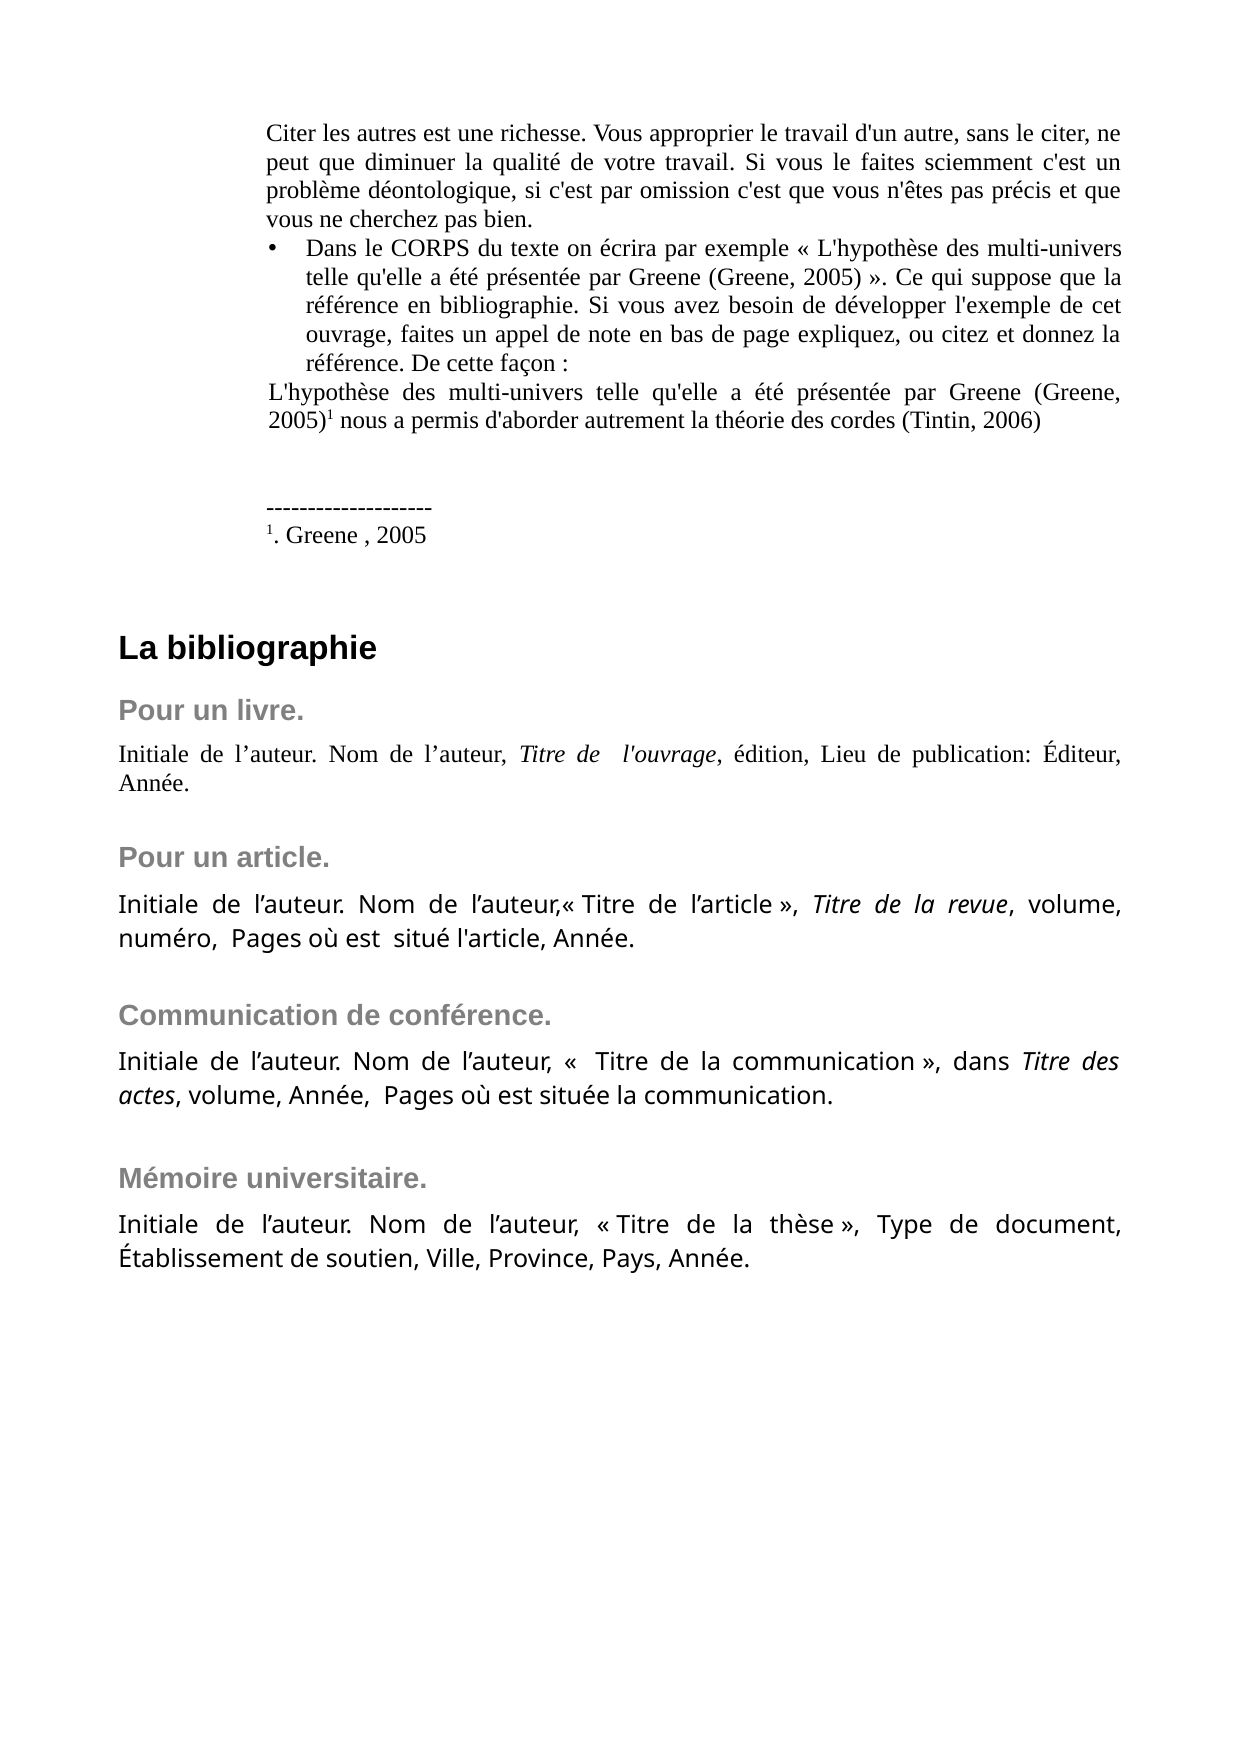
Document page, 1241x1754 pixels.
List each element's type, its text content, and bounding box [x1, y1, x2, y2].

text Initiale de l’auteur. Nom de l’auteur, « Titre de la communication », dans Titre des actes, volume, Année, Pages où est située la communication. [118, 1044, 1122, 1112]
list L'hypothèse des multi-univers telle qu'elle a été présentée par Greene (Greene, 2005)1 nous a permis d'aborder autrement la théorie des cordes (Tintin, 2006) [231, 377, 1122, 434]
text Initiale de l’auteur. Nom de l’auteur,« Titre de l’article », Titre de la revue, volume, numéro, Pages où est situé l'article, Année. [118, 886, 1122, 954]
subtitle Pour un livre. [118, 693, 1122, 727]
list Dans le CORPS du texte on écrira par exemple « L'hypothèse des multi-univers telle qu'elle a été présentée par Greene (Greene, 2005) ». Ce qui suppose que la référence en bibliographie. Si vous avez besoin de développer l'exemple de cet ouvrage, faites un appel de note en bas de page expliquez, ou citez et donnez la référence. De cette façon : [268, 233, 1122, 377]
subtitle Communication de conférence. [118, 998, 1122, 1031]
subtitle La bibliographie [118, 628, 1122, 666]
list Citer les autres est une richesse. Vous approprier le travail d'un autre, sans le citer, ne peut que diminuer la qualité de votre travail. Si vous le faites sciemment c'est un problème déontologique, si c'est par omission c'est que vous n'êtes pas précis et que vous ne cherchez pas bien. [228, 118, 1122, 233]
subtitle Pour un article. [118, 840, 1122, 874]
subtitle Mémoire universitaire. [118, 1161, 1122, 1194]
text -------------------- [266, 492, 1122, 521]
text Initiale de l’auteur. Nom de l’auteur, Titre de l'ouvrage, édition, Lieu de publication: Éditeur, Année. [118, 739, 1122, 797]
text 1. Greene , 2005 [266, 521, 1122, 549]
text Initiale de l’auteur. Nom de l’auteur, « Titre de la thèse », Type de document, Établissement de soutien, Ville, Province, Pays, Année. [118, 1207, 1122, 1275]
